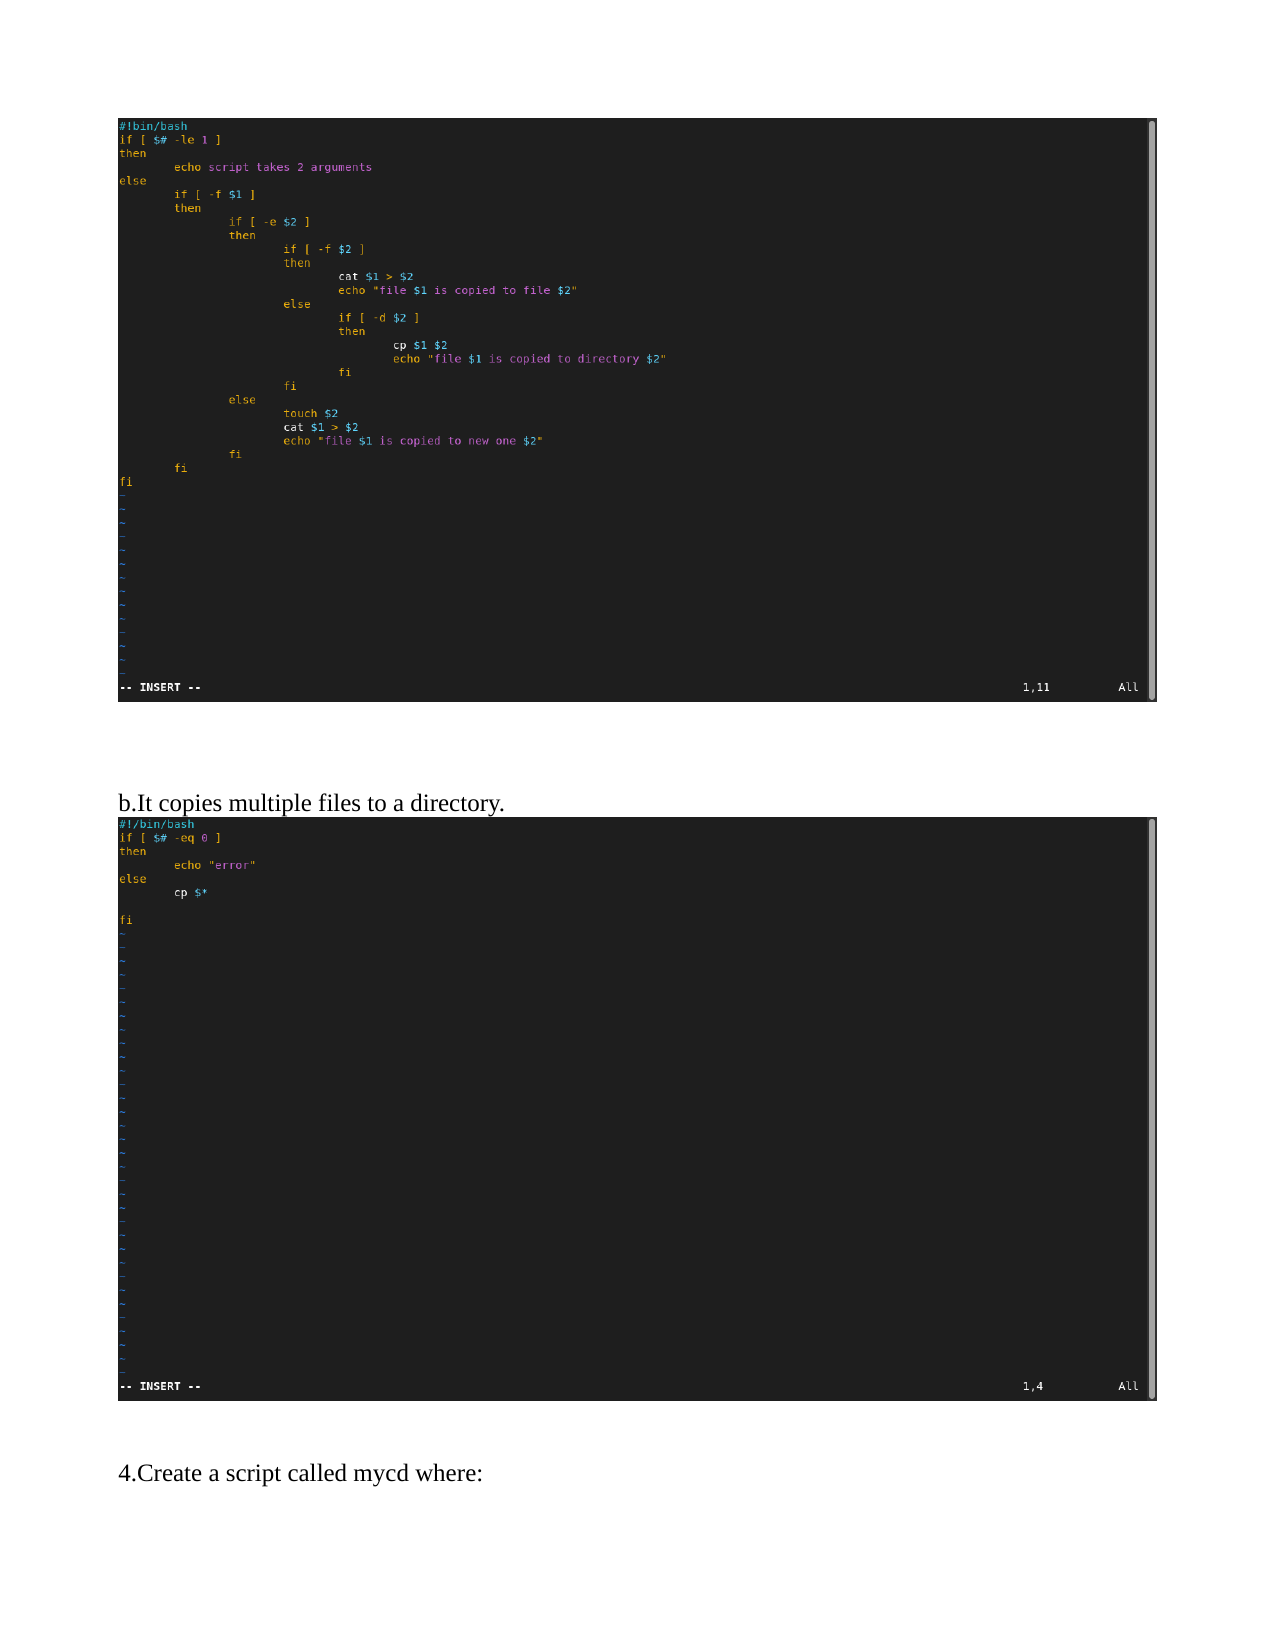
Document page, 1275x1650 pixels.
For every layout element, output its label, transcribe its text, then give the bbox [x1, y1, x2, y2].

picture [118, 118, 1157, 702]
picture [118, 817, 1157, 1401]
text 4.Create a script called mycd where: [118, 1458, 1157, 1487]
text b.It copies multiple files to a directory. [118, 788, 1157, 817]
